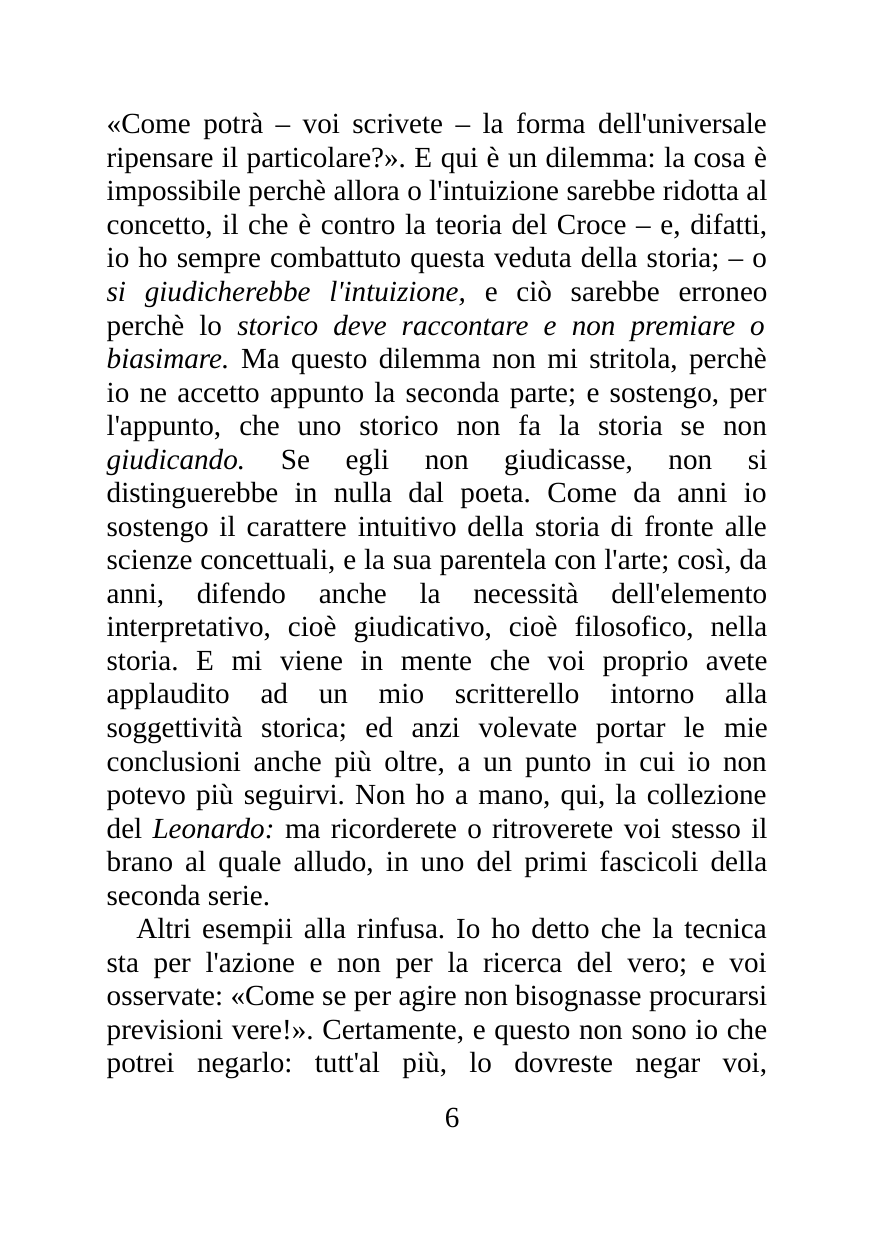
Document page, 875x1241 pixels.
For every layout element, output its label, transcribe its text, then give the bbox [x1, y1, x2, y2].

text Altri esempii alla rinfusa. Io ho detto che la tecnica sta per l'azione e non per la ricerca del vero; e voi osservate: «Come se per agire non bisognasse procurarsi previsioni vere!». Certamente, e questo non sono io che potrei negarlo: tutt'al più, lo dovreste negar voi, [106, 911, 768, 1079]
text «Come potrà ‒ voi scrivete ‒ la forma dell'universale ripensare il particolare?». E qui è un dilemma: la cosa è impossibile perchè allora o l'intuizione sarebbe ridotta al concetto, il che è contro la teoria del Croce ‒ e, difatti, io ho sempre combattuto questa veduta della storia; ‒ o si giudicherebbe l'intuizione, e ciò sarebbe erroneo perchè lo storico deve raccontare e non premiare o biasimare. Ma questo dilemma non mi stritola, perchè io ne accetto appunto la seconda parte; e sostengo, per l'appunto, che uno storico non fa la storia se non giudicando. Se egli non giudicasse, non si distinguerebbe in nulla dal poeta. Come da anni io sostengo il carattere intuitivo della storia di fronte alle scienze concettuali, e la sua parentela con l'arte; così, da anni, difendo anche la necessità dell'elemento interpretativo, cioè giudicativo, cioè filosofico, nella storia. E mi viene in mente che voi proprio avete applaudito ad un mio scritterello intorno alla soggettività storica; ed anzi volevate portar le mie conclusioni anche più oltre, a un punto in cui io non potevo più seguirvi. Non ho a mano, qui, la collezione del Leonardo: ma ricorderete o ritroverete voi stesso il brano al quale alludo, in uno del primi fascicoli della seconda serie. [106, 106, 768, 911]
